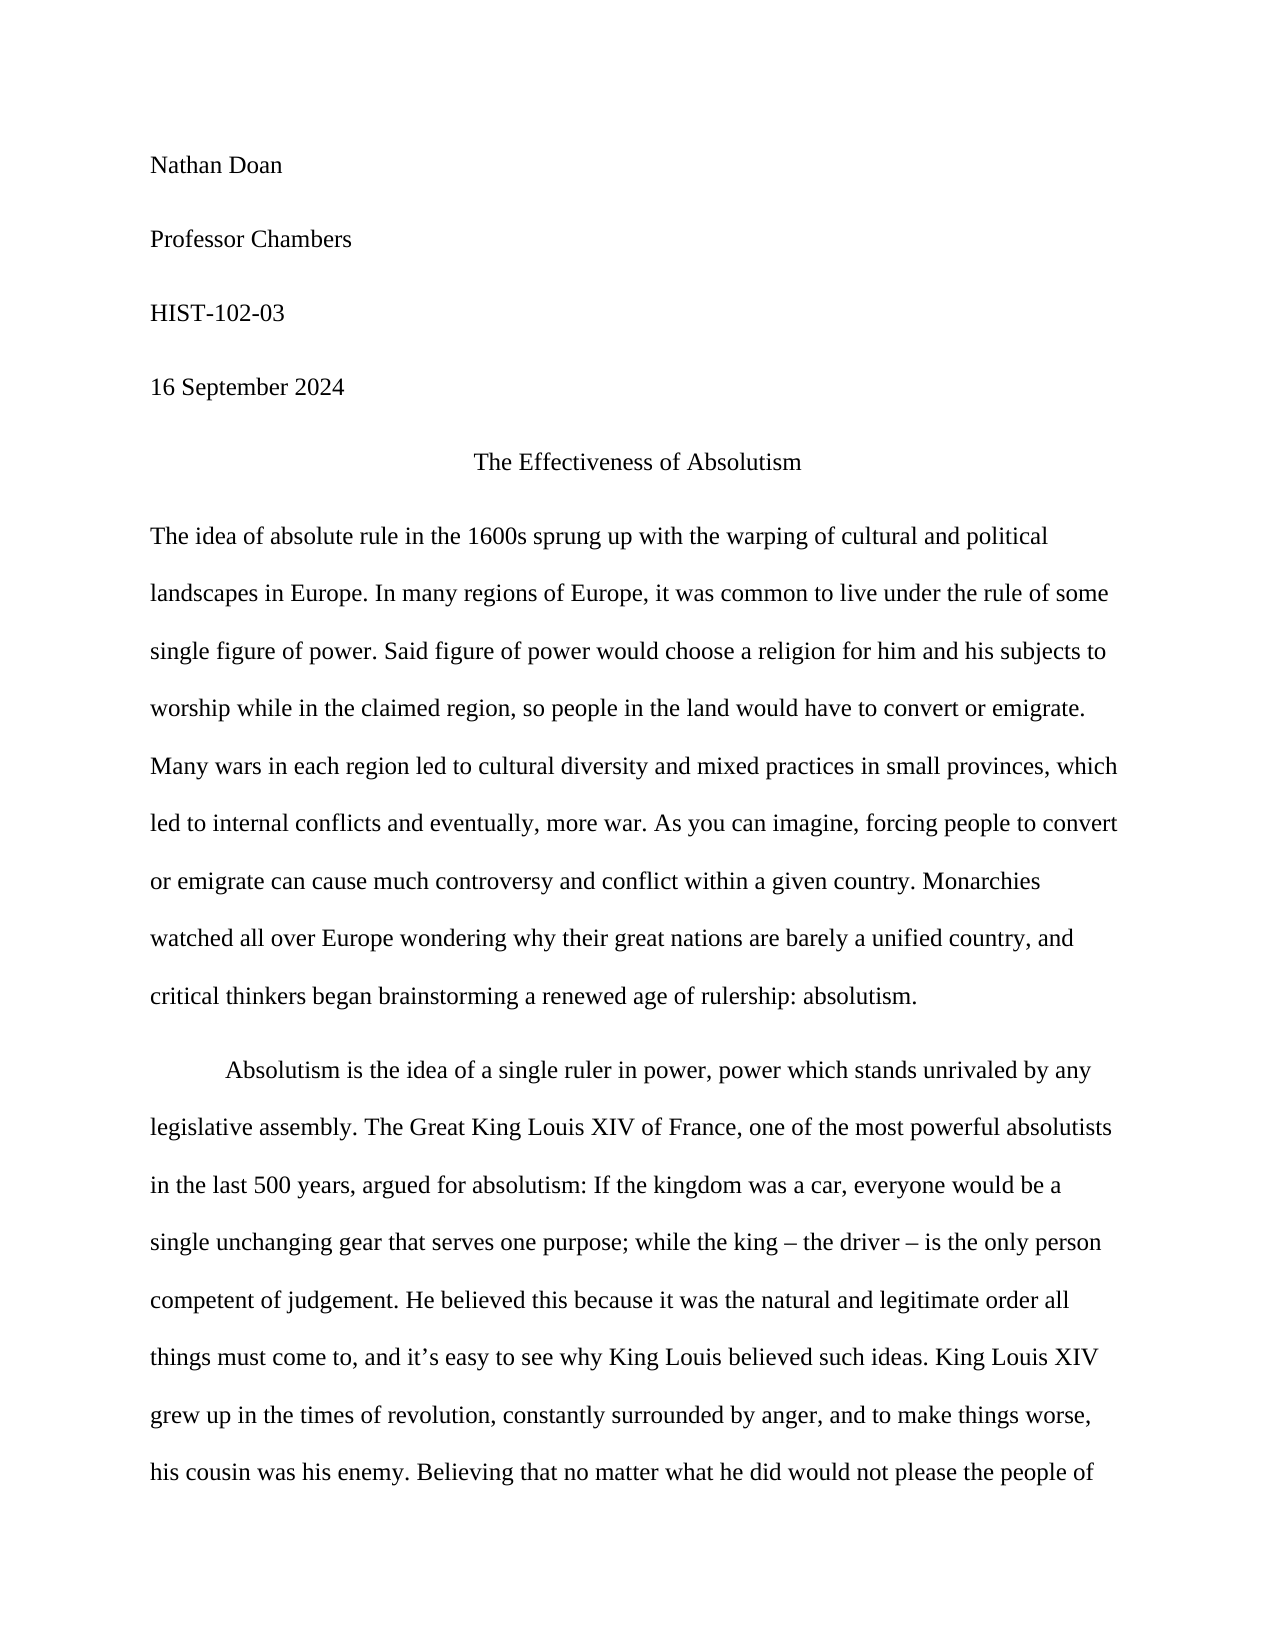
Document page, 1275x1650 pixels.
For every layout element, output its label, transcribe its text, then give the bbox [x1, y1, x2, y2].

text The idea of absolute rule in the 1600s sprung up with the warping of cultural and political landscapes in Europe. In many regions of Europe, it was common to live under the rule of some single figure of power. Said figure of power would choose a religion for him and his subjects to worship while in the claimed region, so people in the land would have to convert or emigrate. Many wars in each region led to cultural diversity and mixed practices in small provinces, which led to internal conflicts and eventually, more war. As you can imagine, forcing people to convert or emigrate can cause much controversy and conflict within a given country. Monarchies watched all over Europe wondering why their great nations are barely a unified country, and critical thinkers began brainstorming a renewed age of rulership: absolutism. [150, 521, 1125, 1009]
text Absolutism is the idea of a single ruler in power, power which stands unrivaled by any legislative assembly. The Great King Louis XIV of France, one of the most powerful absolutists in the last 500 years, argued for absolutism: If the kingdom was a car, everyone would be a single unchanging gear that serves one purpose; while the king – the driver – is the only person competent of judgement. He believed this because it was the natural and legitimate order all things must come to, and it’s easy to see why King Louis believed such ideas. King Louis XIV grew up in the times of revolution, constantly surrounded by anger, and to make things worse, his cousin was his enemy. Believing that no matter what he did would not please the people of [150, 1055, 1125, 1486]
text Professor Chambers [150, 224, 1125, 253]
text HIST-102-03 [150, 298, 1125, 327]
text The Effectiveness of Absolutism [150, 447, 1125, 475]
text 16 September 2024 [150, 372, 1125, 401]
text Nathan Doan [150, 150, 1125, 179]
